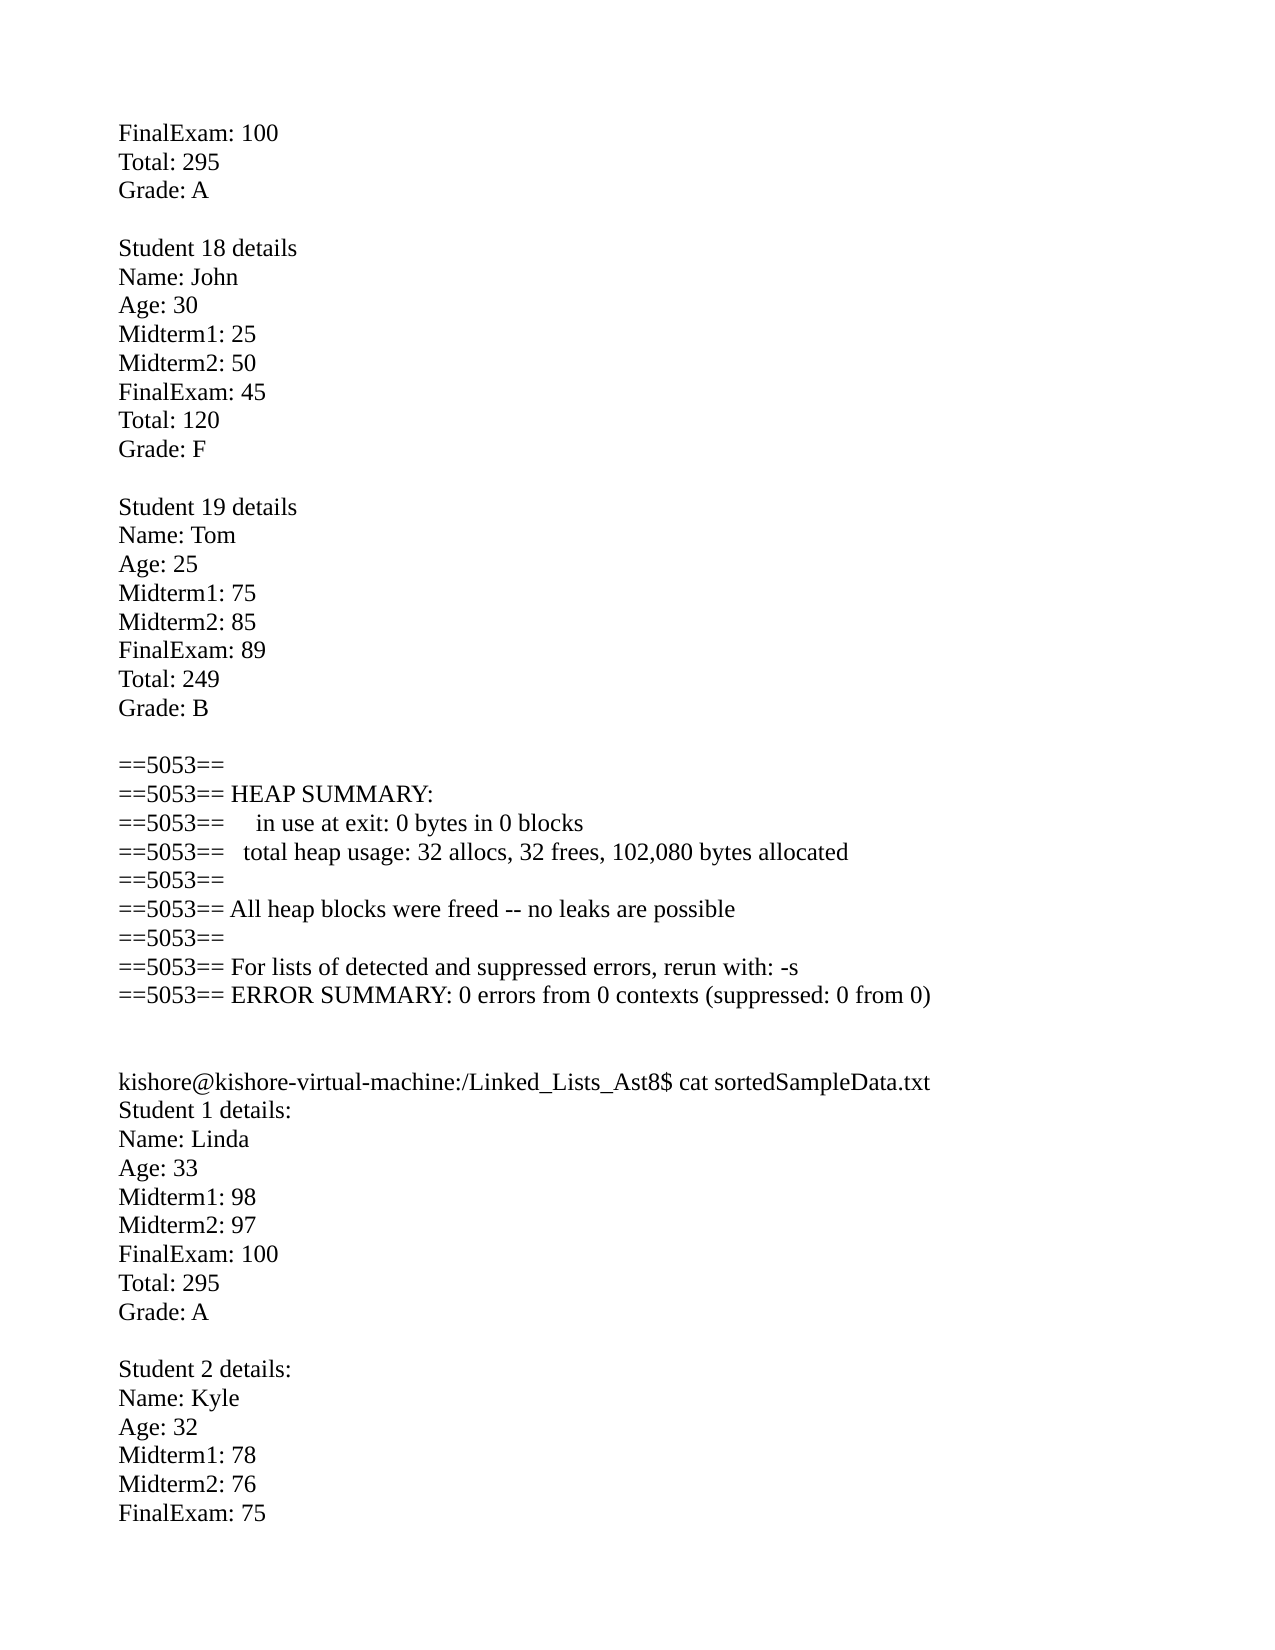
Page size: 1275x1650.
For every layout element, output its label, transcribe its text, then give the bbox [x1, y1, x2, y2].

text ==5053== total heap usage: 32 allocs, 32 frees, 102,080 bytes allocated [118, 837, 1157, 866]
text kishore@kishore-virtual-machine:/Linked_Lists_Ast8$ cat sortedSampleData.txt [118, 1067, 1157, 1096]
text FinalExam: 45 [118, 377, 1157, 406]
text ==5053== For lists of detected and suppressed errors, rerun with: -s [118, 952, 1157, 981]
text Midterm1: 25 [118, 319, 1157, 348]
text Name: Kyle [118, 1383, 1157, 1412]
text Midterm1: 98 [118, 1182, 1157, 1211]
text Total: 295 [118, 1268, 1157, 1297]
text Total: 249 [118, 664, 1157, 693]
text FinalExam: 100 [118, 118, 1157, 147]
text ==5053== [118, 923, 1157, 952]
text Grade: A [118, 1297, 1157, 1326]
text FinalExam: 89 [118, 636, 1157, 664]
text Student 2 details: [118, 1354, 1157, 1383]
text Student 18 details [118, 233, 1157, 262]
text ==5053== ERROR SUMMARY: 0 errors from 0 contexts (suppressed: 0 from 0) [118, 981, 1157, 1009]
text Midterm1: 78 [118, 1441, 1157, 1469]
text Grade: B [118, 693, 1157, 722]
text Grade: A [118, 176, 1157, 204]
text Name: Tom [118, 521, 1157, 549]
text ==5053== in use at exit: 0 bytes in 0 blocks [118, 808, 1157, 837]
text ==5053== HEAP SUMMARY: [118, 779, 1157, 808]
text Age: 33 [118, 1153, 1157, 1182]
text FinalExam: 75 [118, 1498, 1157, 1527]
text Name: Linda [118, 1124, 1157, 1153]
text Total: 120 [118, 406, 1157, 434]
text Age: 32 [118, 1412, 1157, 1441]
text Midterm2: 85 [118, 607, 1157, 636]
text Total: 295 [118, 147, 1157, 176]
text ==5053== [118, 751, 1157, 779]
text Midterm1: 75 [118, 578, 1157, 607]
text Grade: F [118, 434, 1157, 463]
text Name: John [118, 262, 1157, 291]
text Student 19 details [118, 492, 1157, 521]
text Age: 30 [118, 291, 1157, 319]
text Midterm2: 50 [118, 348, 1157, 377]
text FinalExam: 100 [118, 1239, 1157, 1268]
text Midterm2: 97 [118, 1211, 1157, 1239]
text Midterm2: 76 [118, 1469, 1157, 1498]
text ==5053== All heap blocks were freed -- no leaks are possible [118, 894, 1157, 923]
text Age: 25 [118, 549, 1157, 578]
text ==5053== [118, 866, 1157, 894]
text Student 1 details: [118, 1096, 1157, 1124]
